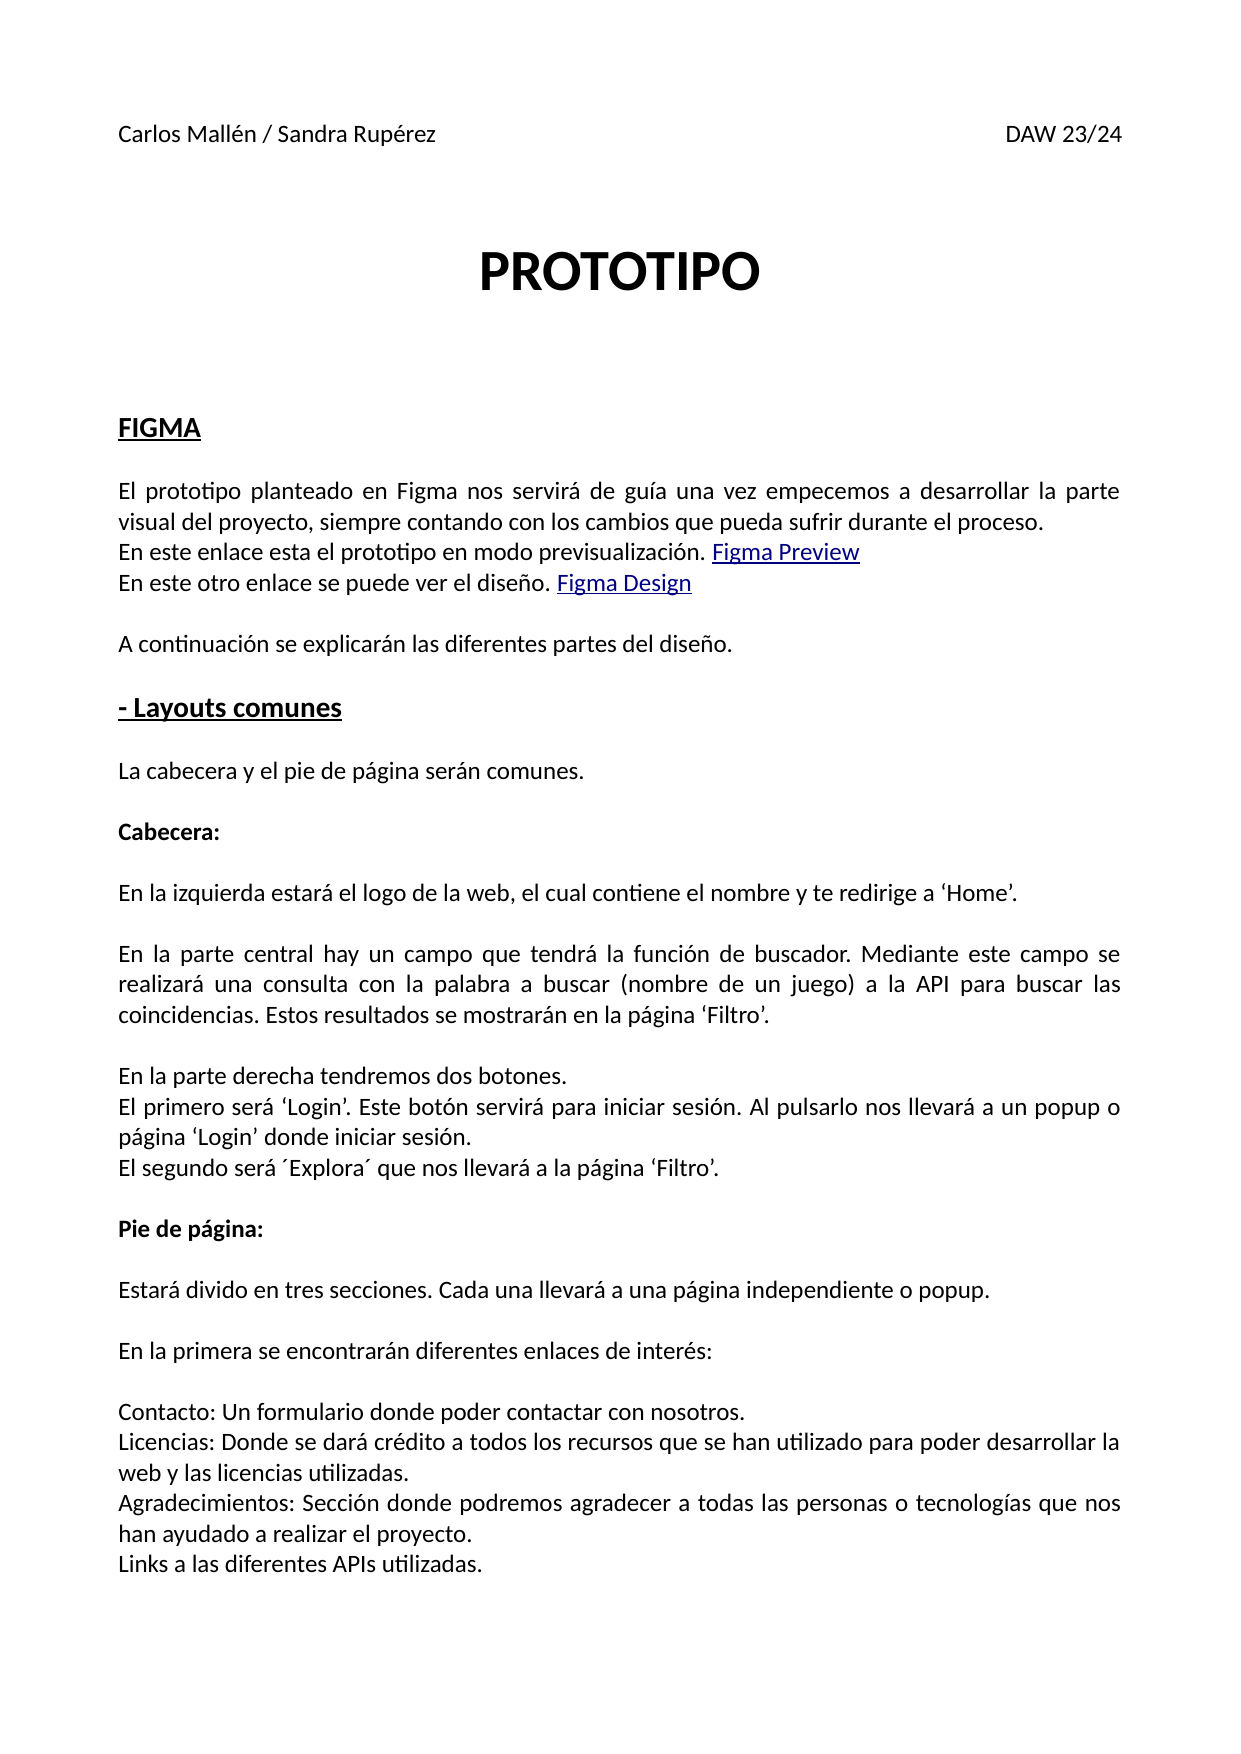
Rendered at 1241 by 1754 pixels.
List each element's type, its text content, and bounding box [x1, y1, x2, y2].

text A continuación se explicarán las diferentes partes del diseño. [118, 628, 1122, 658]
text Estará divido en tres secciones. Cada una llevará a una página independiente o popup. [118, 1274, 1122, 1304]
text El prototipo planteado en Figma nos servirá de guía una vez empecemos a desarrollar la parte visual del proyecto, siempre contando con los cambios que pueda sufrir durante el proceso. [118, 475, 1122, 536]
text El segundo será ´Explora´ que nos llevará a la página ‘Filtro’. [118, 1152, 1122, 1182]
text Licencias: Donde se dará crédito a todos los recursos que se han utilizado para poder desarrollar la web y las licencias utilizadas. [118, 1426, 1122, 1487]
text Agradecimientos: Sección donde podremos agradecer a todas las personas o tecnologías que nos han ayudado a realizar el proyecto. [118, 1487, 1122, 1548]
text - Layouts comunes [118, 689, 1122, 724]
text En la parte central hay un campo que tendrá la función de buscador. Mediante este campo se realizará una consulta con la palabra a buscar (nombre de un juego) a la API para buscar las coincidencias. Estos resultados se mostrarán en la página ‘Filtro’. [118, 938, 1122, 1029]
title PROTOTIPO [118, 234, 1122, 305]
text En este enlace esta el prototipo en modo previsualización. Figma Preview [118, 536, 1122, 567]
text Pie de página: [118, 1213, 1122, 1243]
text La cabecera y el pie de página serán comunes. [118, 755, 1122, 785]
text Cabecera: [118, 816, 1122, 846]
text El primero será ‘Login’. Este botón servirá para iniciar sesión. Al pulsarlo nos llevará a un popup o página ‘Login’ donde iniciar sesión. [118, 1091, 1122, 1152]
text FIGMA [118, 409, 1122, 444]
text En la izquierda estará el logo de la web, el cual contiene el nombre y te redirige a ‘Home’. [118, 877, 1122, 907]
text Links a las diferentes APIs utilizadas. [118, 1548, 1122, 1579]
text En este otro enlace se puede ver el diseño. Figma Design [118, 567, 1122, 597]
text Contacto: Un formulario donde poder contactar con nosotros. [118, 1396, 1122, 1426]
text En la primera se encontrarán diferentes enlaces de interés: [118, 1335, 1122, 1365]
text En la parte derecha tendremos dos botones. [118, 1060, 1122, 1091]
